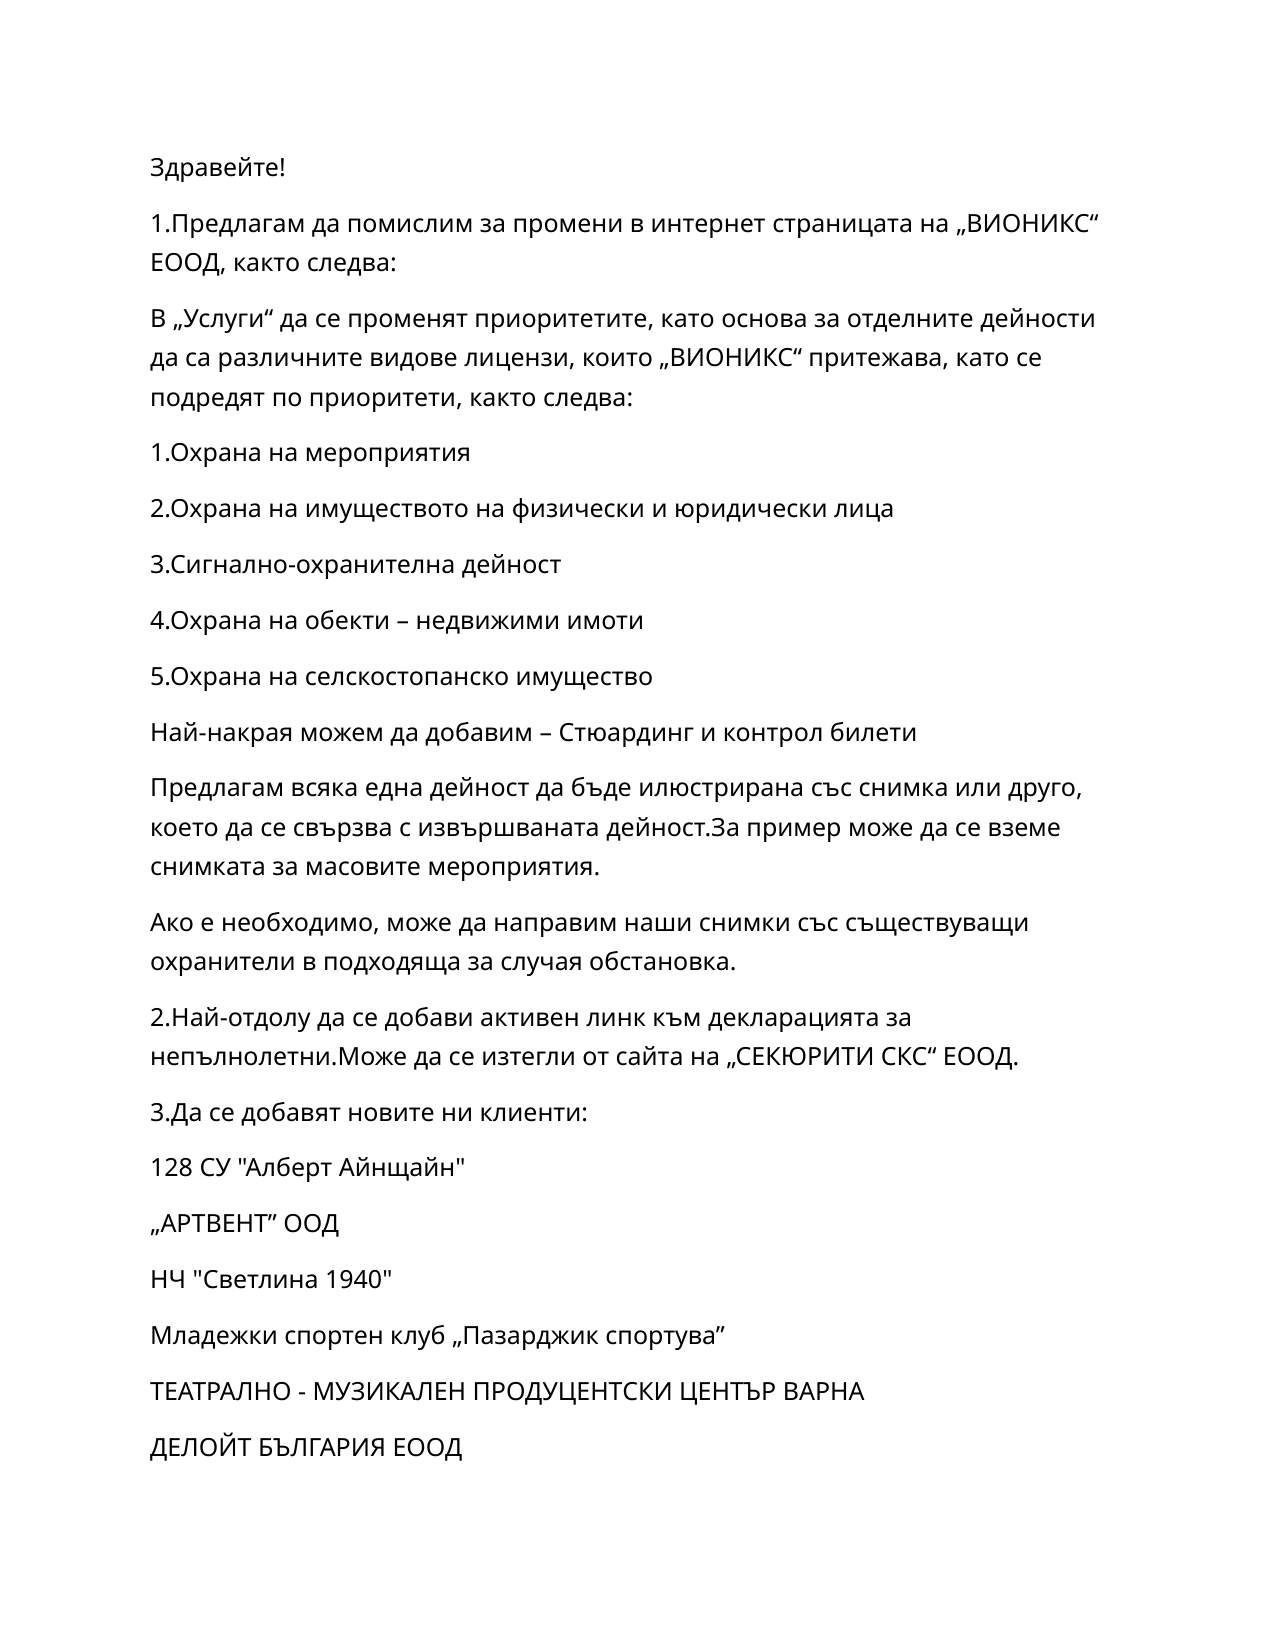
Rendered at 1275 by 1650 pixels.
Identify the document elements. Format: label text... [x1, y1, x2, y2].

text В „Услуги“ да се променят приоритетите, като основа за отделните дейности да са различните видове лицензи, които „ВИОНИКС“ притежава, като се подредят по приоритети, както следва: [150, 301, 1125, 413]
text НЧ "Светлина 1940" [150, 1262, 1125, 1296]
text Предлагам всяка една дейност да бъде илюстрирана със снимка или друго, което да се свързва с извършваната дейност.За пример може да се вземе снимката за масовите мероприятия. [150, 770, 1125, 882]
text 2.Най-отдолу да се добави активен линк към декларацията за непълнолетни.Може да се изтегли от сайта на „СЕКЮРИТИ СКС“ ЕООД. [150, 999, 1125, 1072]
text 2.Охрана на имуществото на физически и юридически лица [150, 491, 1125, 525]
text 5.Охрана на селскостопанско имущество [150, 658, 1125, 692]
text Ако е необходимо, може да направим наши снимки със съществуващи охранители в подходяща за случая обстановка. [150, 904, 1125, 977]
text 3.Да се добавят новите ни клиенти: [150, 1094, 1125, 1128]
text „АРТВЕНТ” ООД [150, 1206, 1125, 1240]
text Най-накрая можем да добавим – Стюардинг и контрол билети [150, 714, 1125, 748]
text Младежки спортен клуб „Пазарджик спортува” [150, 1317, 1125, 1352]
text 3.Сигнално-охранителна дейност [150, 547, 1125, 581]
text 4.Охрана на обекти – недвижими имоти [150, 602, 1125, 637]
text ТЕАТРАЛНО - МУЗИКАЛЕН ПРОДУЦЕНТСКИ ЦЕНТЪР ВАРНА [150, 1373, 1125, 1407]
text 128 СУ "Алберт Айнщайн" [150, 1150, 1125, 1184]
text ДЕЛОЙТ БЪЛГАРИЯ ЕООД [150, 1429, 1125, 1463]
text Здравейте! [150, 150, 1125, 184]
text 1.Предлагам да помислим за промени в интернет страницата на „ВИОНИКС“ ЕООД, както следва: [150, 206, 1125, 279]
text 1.Охрана на мероприятия [150, 435, 1125, 469]
